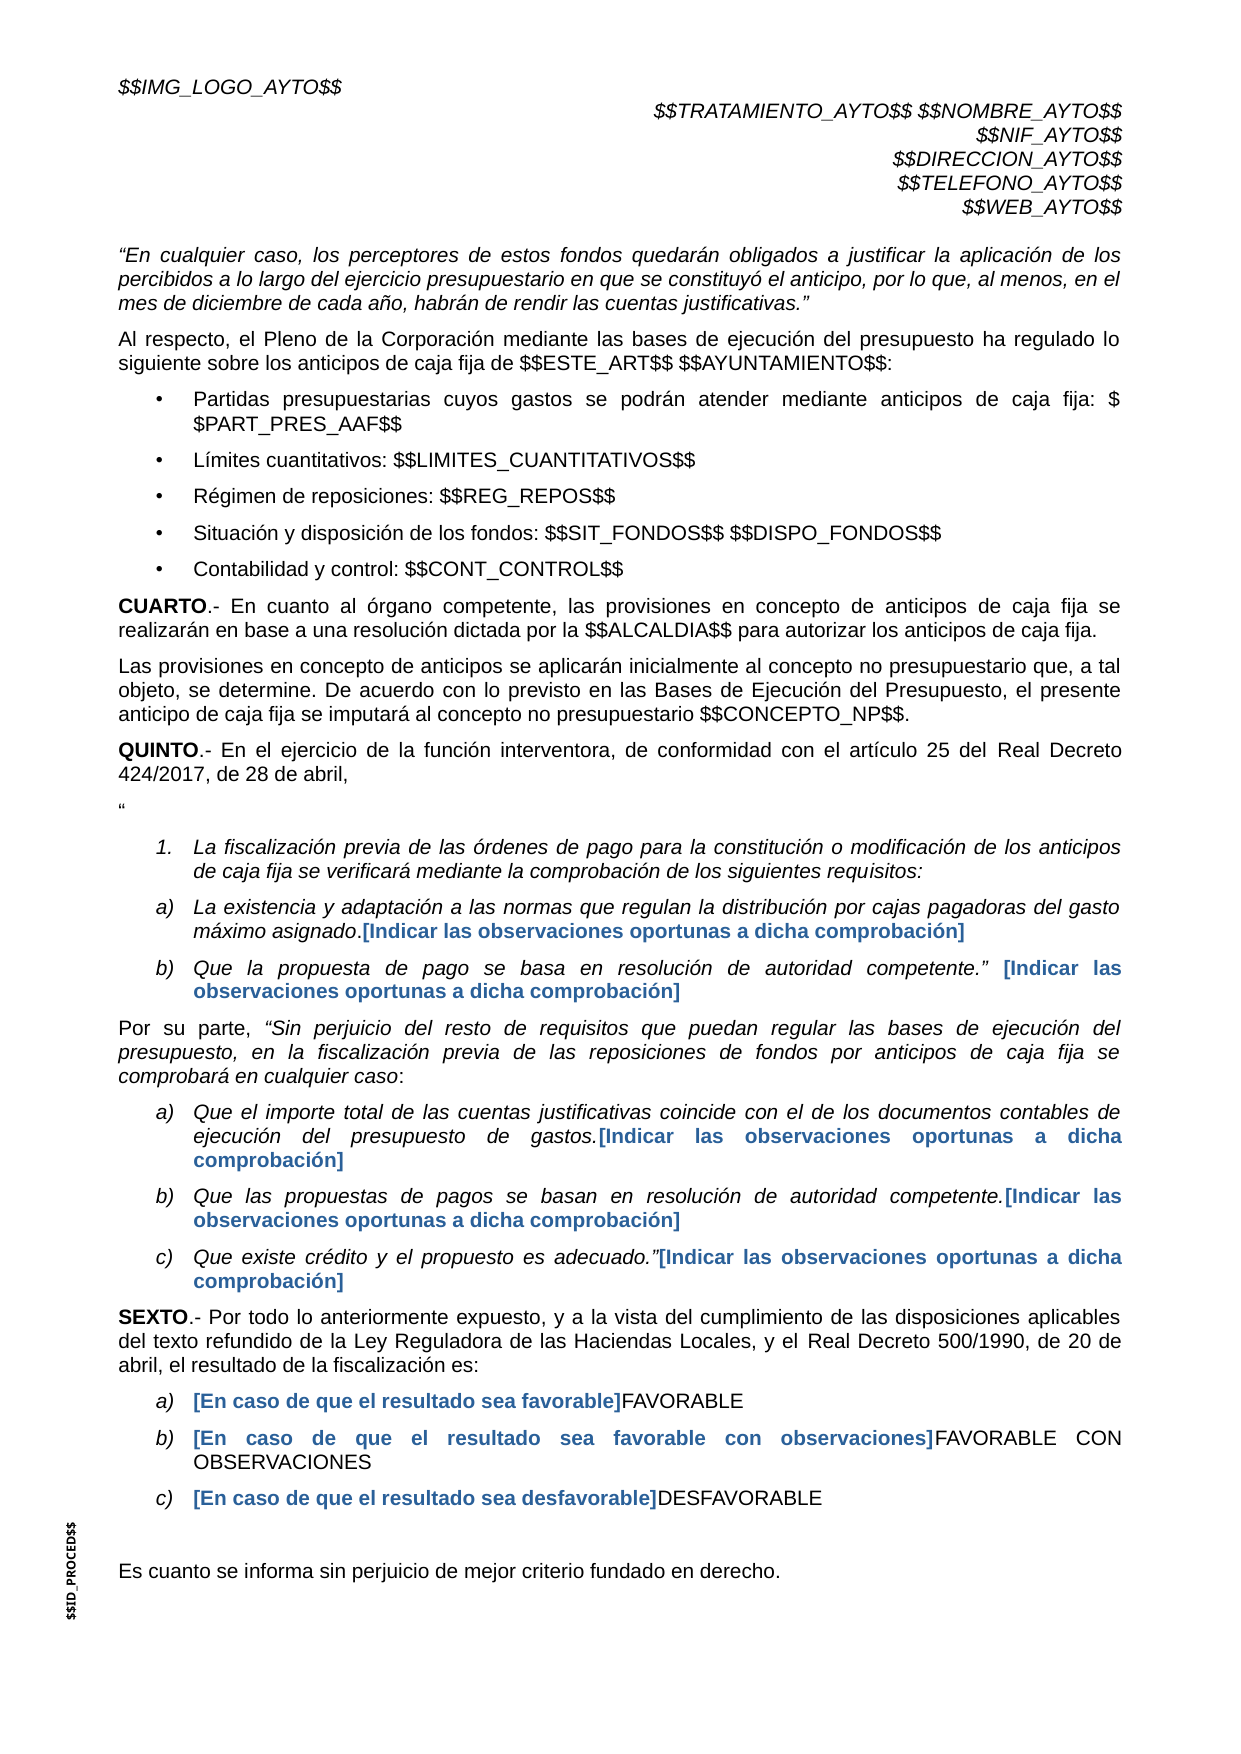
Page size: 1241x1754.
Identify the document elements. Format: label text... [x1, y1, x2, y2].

list [En caso de que el resultado sea favorable con observaciones]FAVORABLE CON OBSERVACIONES [156, 1426, 1122, 1473]
text Al respecto, el Pleno de la Corporación mediante las bases de ejecución del presupuesto ha regulado lo siguiente sobre los anticipos de caja fija de $$ESTE_ART$$ $$AYUNTAMIENTO$$: [118, 327, 1122, 375]
text Es cuanto se informa sin perjuicio de mejor criterio fundado en derecho. [118, 1558, 1122, 1582]
list Que la propuesta de pago se basa en resolución de autoridad competente.” [Indicar las observaciones oportunas a dicha comprobación] [156, 955, 1122, 1003]
list Contabilidad y control: $$CONT_CONTROL$$ [156, 557, 1122, 581]
list [En caso de que el resultado sea favorable]FAVORABLE [156, 1389, 1122, 1413]
text CUARTO.- En cuanto al órgano competente, las provisiones en concepto de anticipos de caja fija se realizarán en base a una resolución dictada por la $$ALCALDIA$$ para autorizar los anticipos de caja fija. [118, 593, 1122, 641]
list Situación y disposición de los fondos: $$SIT_FONDOS$$ $$DISPO_FONDOS$$ [156, 521, 1122, 545]
list Que las propuestas de pagos se basan en resolución de autoridad competente.[Indicar las observaciones oportunas a dicha comprobación] [156, 1184, 1122, 1232]
text Las provisiones en concepto de anticipos se aplicarán inicialmente al concepto no presupuestario que, a tal objeto, se determine. De acuerdo con lo previsto en las Bases de Ejecución del Presupuesto, el presente anticipo de caja fija se imputará al concepto no presupuestario $$CONCEPTO_NP$$. [118, 654, 1122, 726]
text “ [118, 798, 1122, 822]
text QUINTO.- En el ejercicio de la función interventora, de conformidad con el artículo 25 del Real Decreto 424/2017, de 28 de abril, [118, 738, 1122, 786]
list Que existe crédito y el propuesto es adecuado.”[Indicar las observaciones oportunas a dicha comprobación] [156, 1244, 1122, 1292]
text SEXTO.- Por todo lo anteriormente expuesto, y a la vista del cumplimiento de las disposiciones aplicables del texto refundido de la Ley Reguladora de las Haciendas Locales, y el Real Decreto 500/1990, de 20 de abril, el resultado de la fiscalización es: [118, 1305, 1122, 1377]
list La existencia y adaptación a las normas que regulan la distribución por cajas pagadoras del gasto máximo asignado.[Indicar las observaciones oportunas a dicha comprobación] [156, 895, 1122, 943]
list [En caso de que el resultado sea desfavorable]DESFAVORABLE [156, 1486, 1122, 1510]
text Por su parte, “Sin perjuicio del resto de requisitos que puedan regular las bases de ejecución del presupuesto, en la fiscalización previa de las reposiciones de fondos por anticipos de caja fija se comprobará en cualquier caso: [118, 1016, 1122, 1088]
list Partidas presupuestarias cuyos gastos se podrán atender mediante anticipos de caja fija: $$PART_PRES_AAF$$ [156, 387, 1122, 435]
list La fiscalización previa de las órdenes de pago para la constitución o modificación de los anticipos de caja fija se verificará mediante la comprobación de los siguientes requisitos: [156, 835, 1122, 883]
list Límites cuantitativos: $$LIMITES_CUANTITATIVOS$$ [156, 448, 1122, 472]
list Que el importe total de las cuentas justificativas coincide con el de los documentos contables de ejecución del presupuesto de gastos.[Indicar las observaciones oportunas a dicha comprobación] [156, 1100, 1122, 1172]
list Régimen de reposiciones: $$REG_REPOS$$ [156, 484, 1122, 508]
text “En cualquier caso, los perceptores de estos fondos quedarán obligados a justificar la aplicación de los percibidos a lo largo del ejercicio presupuestario en que se constituyó el anticipo, por lo que, al menos, en el mes de diciembre de cada año, habrán de rendir las cuentas justificativas.” [118, 243, 1122, 314]
